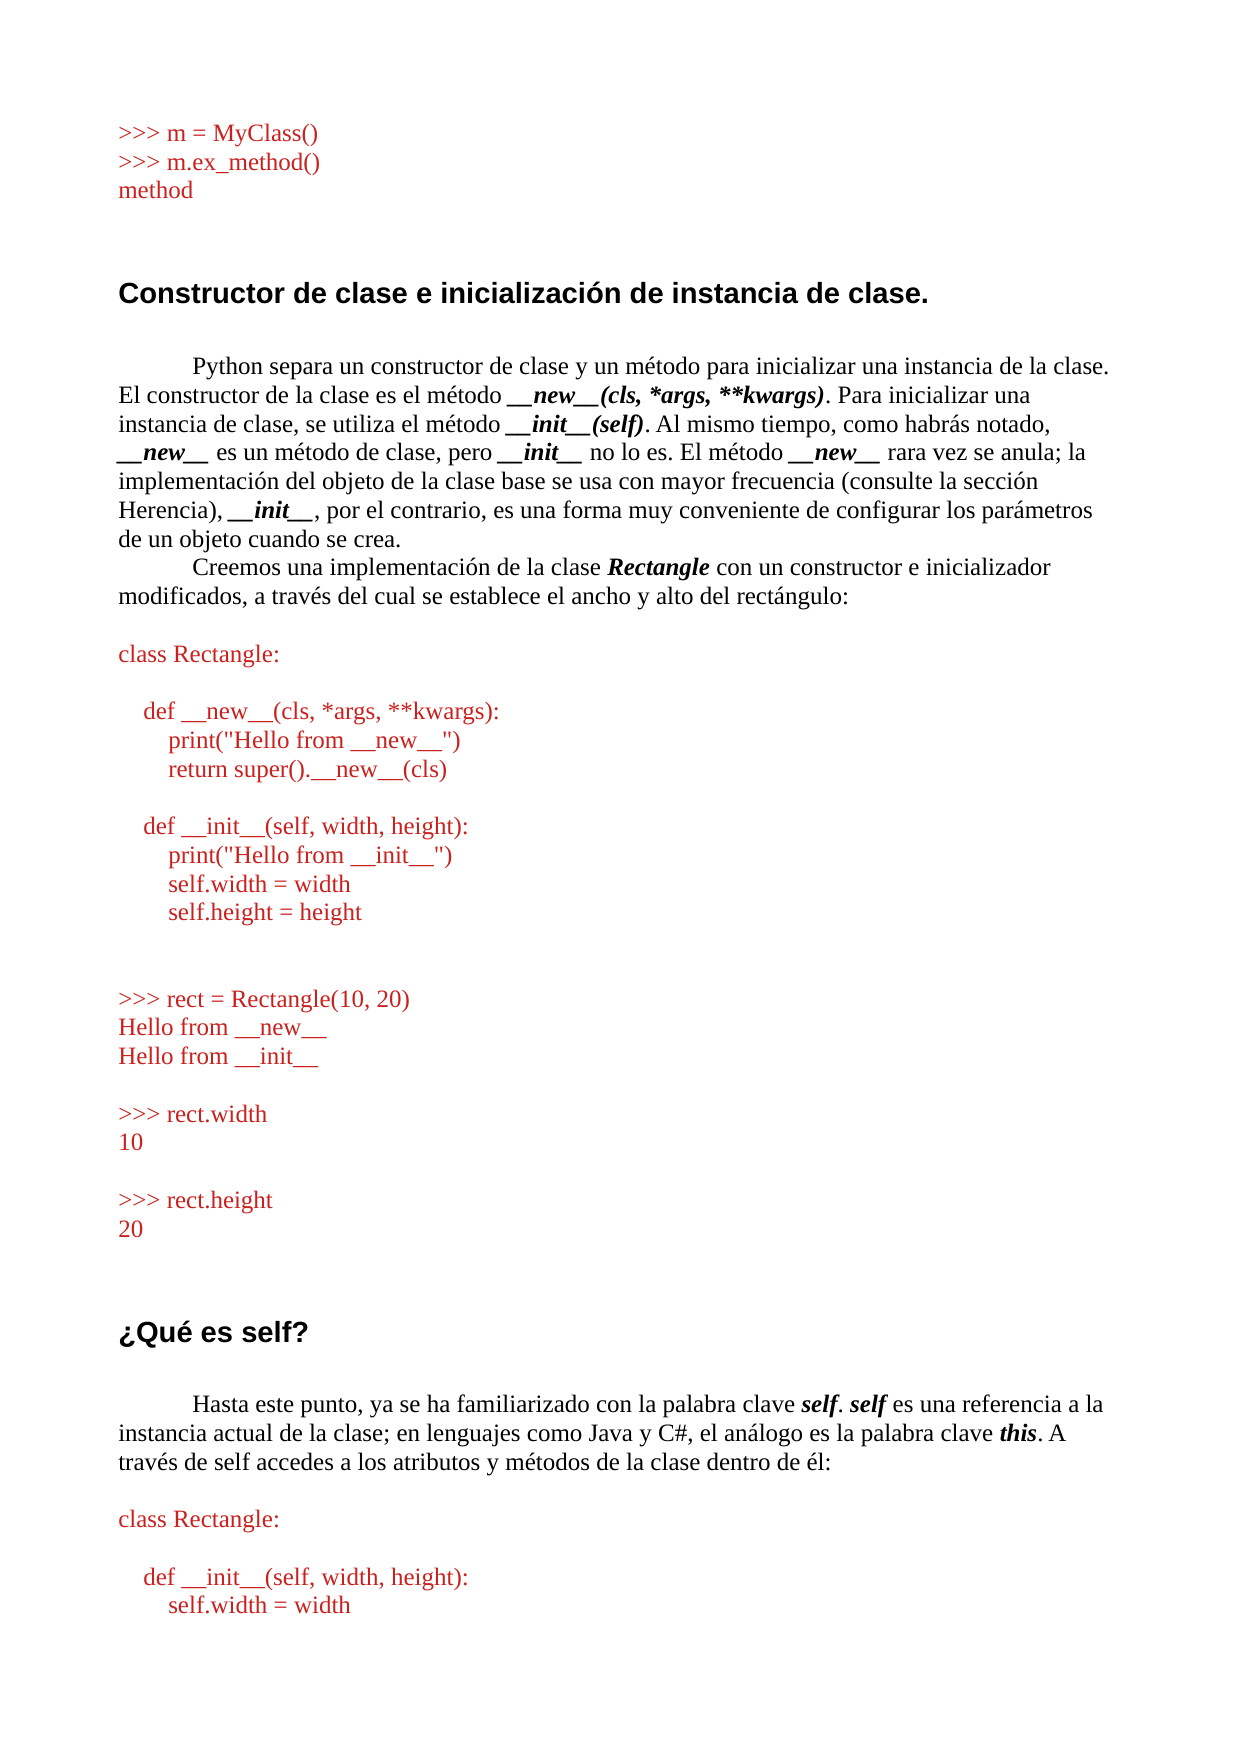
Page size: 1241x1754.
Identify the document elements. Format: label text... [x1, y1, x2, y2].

text class Rectangle: [118, 639, 1122, 667]
text 10 [118, 1127, 1122, 1156]
text def __new__(cls, *args, **kwargs): [118, 696, 1122, 725]
text Creemos una implementación de la clase Rectangle con un constructor e inicializador modificados, a través del cual se establece el ancho y alto del rectángulo: [118, 552, 1122, 610]
text >>> m.ex_method() [118, 147, 1122, 176]
text 20 [118, 1214, 1122, 1242]
text >>> rect.width [118, 1099, 1122, 1127]
text >>> rect.height [118, 1185, 1122, 1214]
text print("Hello from __init__") [118, 840, 1122, 869]
text >>> rect = Rectangle(10, 20) [118, 984, 1122, 1012]
text Hello from __init__ [118, 1041, 1122, 1070]
text class Rectangle: [118, 1504, 1122, 1533]
text def __init__(self, width, height): [118, 1562, 1122, 1591]
text print("Hello from __new__") [118, 725, 1122, 754]
text self.width = width [118, 1591, 1122, 1619]
text def __init__(self, width, height): [118, 811, 1122, 840]
text >>> m = MyClass() [118, 118, 1122, 147]
text Python separa un constructor de clase y un método para inicializar una instancia de la clase. El constructor de la clase es el método __new__(cls, *args, **kwargs). Para inicializar una instancia de clase, se utiliza el método __init__(self). Al mismo tiempo, como habrás notado, __new__ es un método de clase, pero __init__ no lo es. El método __new__ rara vez se anula; la implementación del objeto de la clase base se usa con mayor frecuencia (consulte la sección Herencia), __init__, por el contrario, es una forma muy conveniente de configurar los parámetros de un objeto cuando se crea. [118, 351, 1122, 552]
text method [118, 176, 1122, 204]
text return super().__new__(cls) [118, 754, 1122, 782]
text Hello from __new__ [118, 1012, 1122, 1041]
subtitle Constructor de clase e inicialización de instancia de clase. [118, 276, 1122, 310]
subtitle ¿Qué es self? [118, 1314, 1122, 1348]
text self.width = width [118, 869, 1122, 897]
text Hasta este punto, ya se ha familiarizado con la palabra clave self. self es una referencia a la instancia actual de la clase; en lenguajes como Java y C#, el análogo es la palabra clave this. A través de self accedes a los atributos y métodos de la clase dentro de él: [118, 1389, 1122, 1476]
text self.height = height [118, 897, 1122, 926]
